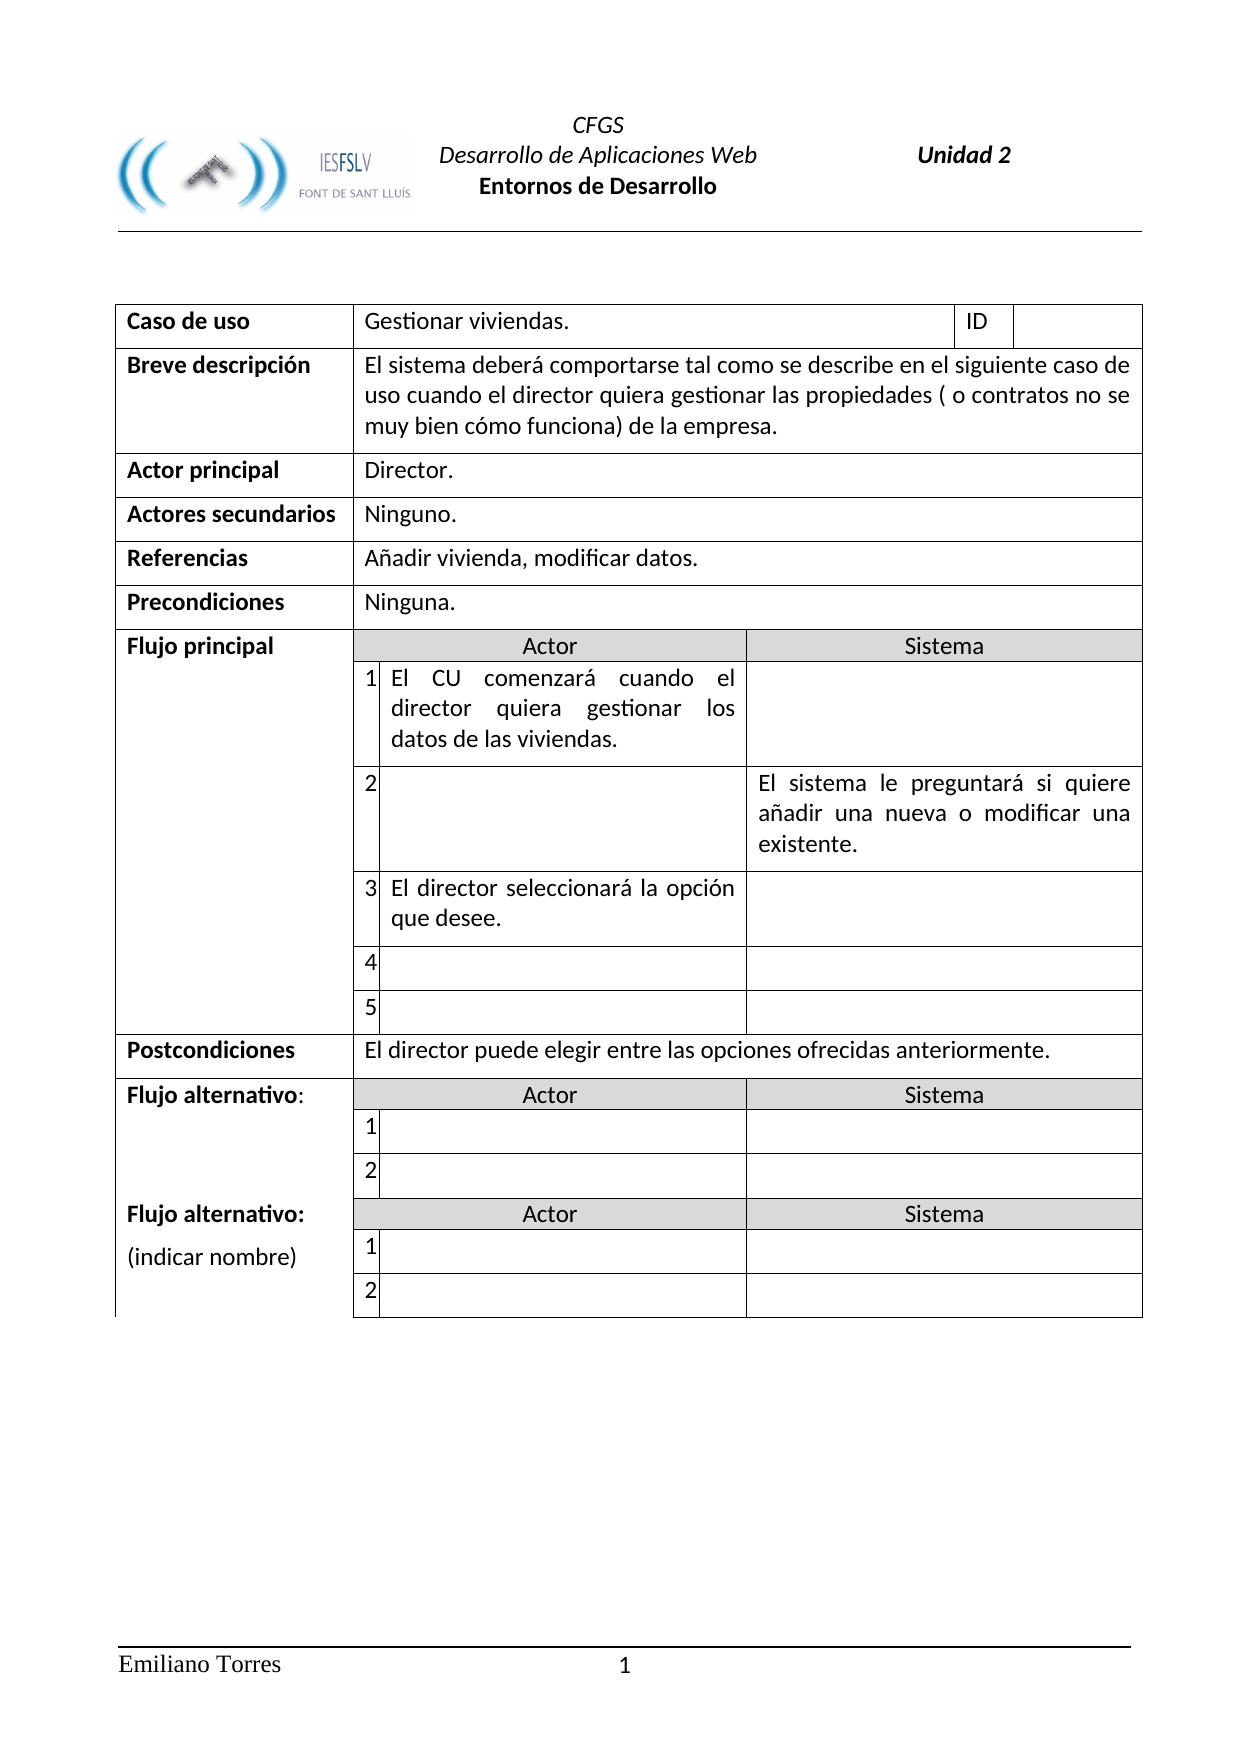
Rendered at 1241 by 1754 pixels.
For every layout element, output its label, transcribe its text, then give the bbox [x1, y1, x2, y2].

table_cell Actor [354, 1079, 746, 1109]
table_cell El CU comenzará cuando el director quiera gestionar los datos de las viviendas. [380, 662, 746, 766]
table_header Gestionar viviendas. [354, 305, 954, 348]
table_cell [380, 1110, 746, 1153]
table_cell [380, 1274, 746, 1317]
table_cell [747, 1274, 1142, 1317]
table_cell Sistema [747, 630, 1142, 661]
table_cell 4 [354, 947, 379, 989]
table_cell Flujo principal [116, 630, 353, 1034]
table_cell Actor principal [116, 454, 353, 497]
table_cell Actor [354, 1199, 746, 1229]
table_cell Actor [354, 630, 746, 661]
table_cell 1 [354, 662, 379, 766]
table_cell 2 [354, 1154, 379, 1197]
table_cell [747, 1154, 1142, 1197]
table_header Caso de uso [116, 305, 353, 348]
table_cell [380, 991, 746, 1034]
table_cell [747, 662, 1142, 766]
table_cell Breve descripción [116, 349, 353, 453]
table_cell [747, 872, 1142, 946]
table_cell Sistema [747, 1199, 1142, 1229]
table_cell El sistema deberá comportarse tal como se describe en el siguiente caso de uso cuando el director quiera gestionar las propiedades ( o contratos no se muy bien cómo funciona) de la empresa. [354, 349, 1142, 453]
table_cell Actores secundarios [116, 498, 353, 541]
table_header ID [955, 305, 1013, 348]
table_cell [380, 767, 746, 871]
table_cell 5 [354, 991, 379, 1034]
table_cell Precondiciones [116, 586, 353, 629]
table_cell [380, 947, 746, 989]
table_cell Director. [354, 454, 1142, 497]
table_cell Referencias [116, 542, 353, 585]
table_cell [747, 1230, 1142, 1273]
table_cell El director seleccionará la opción que desee. [380, 872, 746, 946]
table_cell 1 [354, 1110, 379, 1153]
table_cell [747, 947, 1142, 989]
table_cell Ninguno. [354, 498, 1142, 541]
table_cell El director puede elegir entre las opciones ofrecidas anteriormente. [354, 1035, 1142, 1078]
table_header [1014, 305, 1142, 348]
table_cell 2 [354, 767, 379, 871]
table_cell Postcondiciones [116, 1035, 353, 1078]
table_cell El sistema le preguntará si quiere añadir una nueva o modificar una existente. [747, 767, 1142, 871]
picture [114, 133, 414, 216]
table_cell 2 [354, 1274, 379, 1317]
table_cell [380, 1154, 746, 1197]
table_cell [747, 991, 1142, 1034]
table_cell 1 [354, 1230, 379, 1273]
table_cell Flujo alternativo: [116, 1079, 353, 1197]
table_cell [380, 1230, 746, 1273]
table_cell Sistema [747, 1079, 1142, 1109]
table_cell Ninguna. [354, 586, 1142, 629]
table_cell Flujo alternativo: (indicar nombre) [116, 1198, 353, 1317]
table_cell 3 [354, 872, 379, 946]
table_cell Añadir vivienda, modificar datos. [354, 542, 1142, 585]
table_cell [747, 1110, 1142, 1153]
